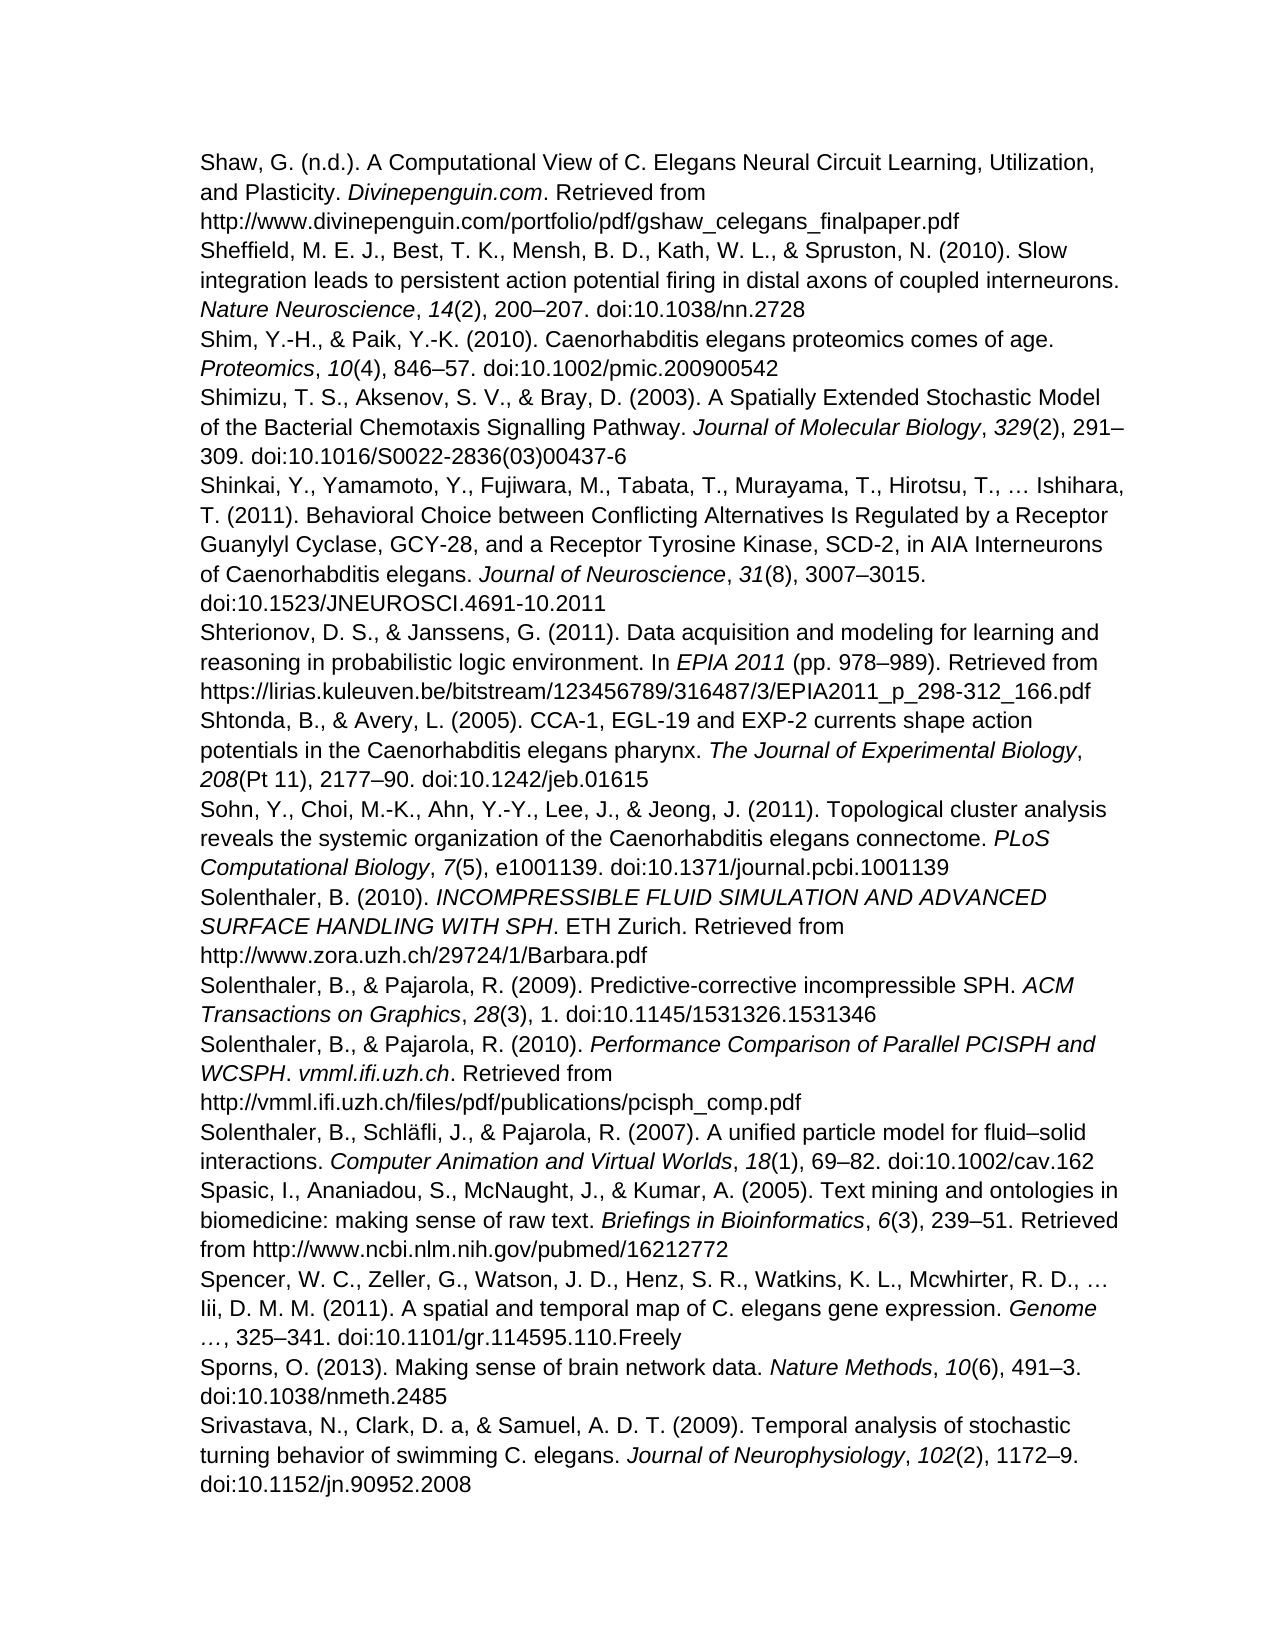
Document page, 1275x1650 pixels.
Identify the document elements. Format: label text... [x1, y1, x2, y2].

text Shinkai, Y., Yamamoto, Y., Fujiwara, M., Tabata, T., Murayama, T., Hirotsu, T., … Ishihara, T. (2011). Behavioral Choice between Conflicting Alternatives Is Regulated by a Receptor Guanylyl Cyclase, GCY-28, and a Receptor Tyrosine Kinase, SCD-2, in AIA Interneurons of Caenorhabditis elegans. Journal of Neuroscience, 31(8), 3007–3015. doi:10.1523/JNEUROSCI.4691-10.2011 [200, 473, 1125, 616]
text Solenthaler, B. (2010). INCOMPRESSIBLE FLUID SIMULATION AND ADVANCED SURFACE HANDLING WITH SPH. ETH Zurich. Retrieved from http://www.zora.uzh.ch/29724/1/Barbara.pdf [200, 884, 1125, 969]
text Shimizu, T. S., Aksenov, S. V., & Bray, D. (2003). A Spatially Extended Stochastic Model of the Bacterial Chemotaxis Signalling Pathway. Journal of Molecular Biology, 329(2), 291–309. doi:10.1016/S0022-2836(03)00437-6 [200, 385, 1125, 469]
text Solenthaler, B., & Pajarola, R. (2010). Performance Comparison of Parallel PCISPH and WCSPH. vmml.ifi.uzh.ch. Retrieved from http://vmml.ifi.uzh.ch/files/pdf/publications/pcisph_comp.pdf [200, 1031, 1125, 1116]
text Shim, Y.-H., & Paik, Y.-K. (2010). Caenorhabditis elegans proteomics comes of age. Proteomics, 10(4), 846–57. doi:10.1002/pmic.200900542 [200, 326, 1125, 381]
text Sohn, Y., Choi, M.-K., Ahn, Y.-Y., Lee, J., & Jeong, J. (2011). Topological cluster analysis reveals the systemic organization of the Caenorhabditis elegans connectome. PLoS Computational Biology, 7(5), e1001139. doi:10.1371/journal.pcbi.1001139 [200, 796, 1125, 881]
text Shtonda, B., & Avery, L. (2005). CCA-1, EGL-19 and EXP-2 currents shape action potentials in the Caenorhabditis elegans pharynx. The Journal of Experimental Biology, 208(Pt 11), 2177–90. doi:10.1242/jeb.01615 [200, 708, 1125, 792]
text Solenthaler, B., Schläfli, J., & Pajarola, R. (2007). A unified particle model for fluid–solid interactions. Computer Animation and Virtual Worlds, 18(1), 69–82. doi:10.1002/cav.162 [200, 1119, 1125, 1174]
text Sheffield, M. E. J., Best, T. K., Mensh, B. D., Kath, W. L., & Spruston, N. (2010). Slow integration leads to persistent action potential firing in distal axons of coupled interneurons. Nature Neuroscience, 14(2), 200–207. doi:10.1038/nn.2728 [200, 238, 1125, 322]
text Shterionov, D. S., & Janssens, G. (2011). Data acquisition and modeling for learning and reasoning in probabilistic logic environment. In EPIA 2011 (pp. 978–989). Retrieved from https://lirias.kuleuven.be/bitstream/123456789/316487/3/EPIA2011_p_298-312_166.pdf [200, 620, 1125, 704]
text Srivastava, N., Clark, D. a, & Samuel, A. D. T. (2009). Temporal analysis of stochastic turning behavior of swimming C. elegans. Journal of Neurophysiology, 102(2), 1172–9. doi:10.1152/jn.90952.2008 [200, 1413, 1125, 1497]
text Solenthaler, B., & Pajarola, R. (2009). Predictive-corrective incompressible SPH. ACM Transactions on Graphics, 28(3), 1. doi:10.1145/1531326.1531346 [200, 972, 1125, 1027]
text Shaw, G. (n.d.). A Computational View of C. Elegans Neural Circuit Learning, Utilization, and Plasticity. Divinepenguin.com. Retrieved from http://www.divinepenguin.com/portfolio/pdf/gshaw_celegans_finalpaper.pdf [200, 150, 1125, 234]
text Spencer, W. C., Zeller, G., Watson, J. D., Henz, S. R., Watkins, K. L., Mcwhirter, R. D., … Iii, D. M. M. (2011). A spatial and temporal map of C. elegans gene expression. Genome …, 325–341. doi:10.1101/gr.114595.110.Freely [200, 1266, 1125, 1351]
text Sporns, O. (2013). Making sense of brain network data. Nature Methods, 10(6), 491–3. doi:10.1038/nmeth.2485 [200, 1354, 1125, 1409]
text Spasic, I., Ananiadou, S., McNaught, J., & Kumar, A. (2005). Text mining and ontologies in biomedicine: making sense of raw text. Briefings in Bioinformatics, 6(3), 239–51. Retrieved from http://www.ncbi.nlm.nih.gov/pubmed/16212772 [200, 1178, 1125, 1262]
